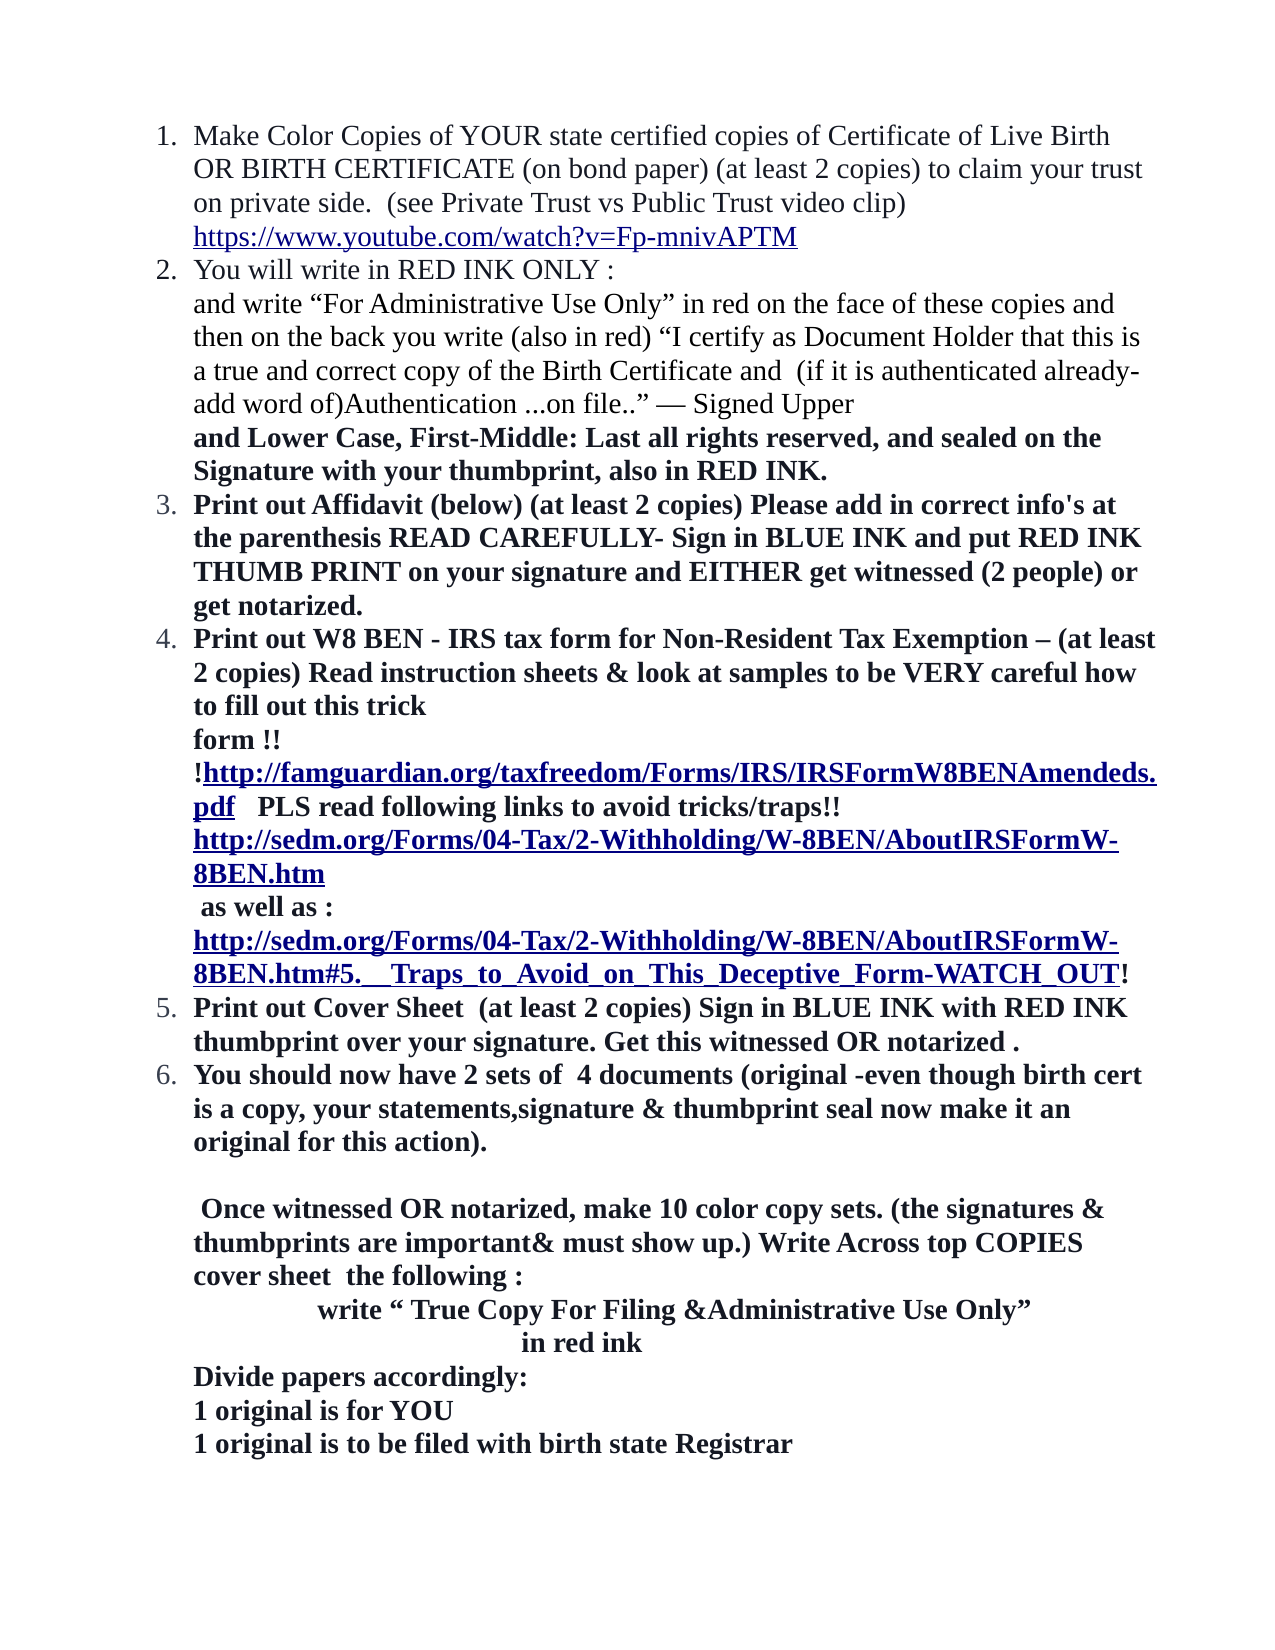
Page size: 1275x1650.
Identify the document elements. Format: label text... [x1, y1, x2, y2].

list 1 original is for YOU [156, 1393, 1157, 1426]
list as well as : http://sedm.org/Forms/04-Tax/2-Withholding/W-8BEN/AboutIRSFormW-8BEN.htm#5.__Traps_to_Avoid_on_This_Deceptive_Form-WATCH_OUT! [156, 889, 1157, 990]
list Make Color Copies of YOUR state certified copies of Certificate of Live Birth OR BIRTH CERTIFICATE (on bond paper) (at least 2 copies) to claim your trust on private side. (see Private Trust vs Public Trust video clip) https://www.youtube.com/watch?v=Fp-mnivAPTM [156, 118, 1157, 252]
list 1 original is to be filed with birth state Registrar [156, 1426, 1157, 1460]
list Print out Affidavit (below) (at least 2 copies) Please add in correct info's at the parenthesis READ CAREFULLY- Sign in BLUE INK and put RED INK THUMB PRINT on your signature and EITHER get witnessed (2 people) or get notarized. [156, 487, 1157, 621]
list write “ True Copy For Filing &Administrative Use Only” [156, 1292, 1157, 1326]
list Divide papers accordingly: [156, 1359, 1157, 1393]
list and Lower Case, First-Middle: Last all rights reserved, and sealed on the Signature with your thumbprint, also in RED INK. [156, 420, 1157, 487]
list You will write in RED INK ONLY : [156, 252, 1157, 286]
list and write “For Administrative Use Only” in red on the face of these copies and then on the back you write (also in red) “I certify as Document Holder that this is a true and correct copy of the Birth Certificate and (if it is authenticated already-add word of)Authentication ...on file..” — Signed Upper [156, 286, 1157, 420]
list You should now have 2 sets of 4 documents (original -even though birth cert is a copy, your statements,signature & thumbprint seal now make it an original for this action). [156, 1057, 1157, 1158]
list Print out Cover Sheet (at least 2 copies) Sign in BLUE INK with RED INK thumbprint over your signature. Get this witnessed OR notarized . [156, 990, 1157, 1057]
list in red ink [156, 1326, 1157, 1359]
list Once witnessed OR notarized, make 10 color copy sets. (the signatures & thumbprints are important& must show up.) Write Across top COPIES cover sheet the following : [156, 1191, 1157, 1292]
list Print out W8 BEN - IRS tax form for Non-Resident Tax Exemption – (at least 2 copies) Read instruction sheets & look at samples to be VERY careful how to fill out this trick form !!!http://famguardian.org/taxfreedom/Forms/IRS/IRSFormW8BENAmendeds.pdf PLS read following links to avoid tricks/traps!! http://sedm.org/Forms/04-Tax/2-Withholding/W-8BEN/AboutIRSFormW-8BEN.htm [156, 621, 1157, 889]
